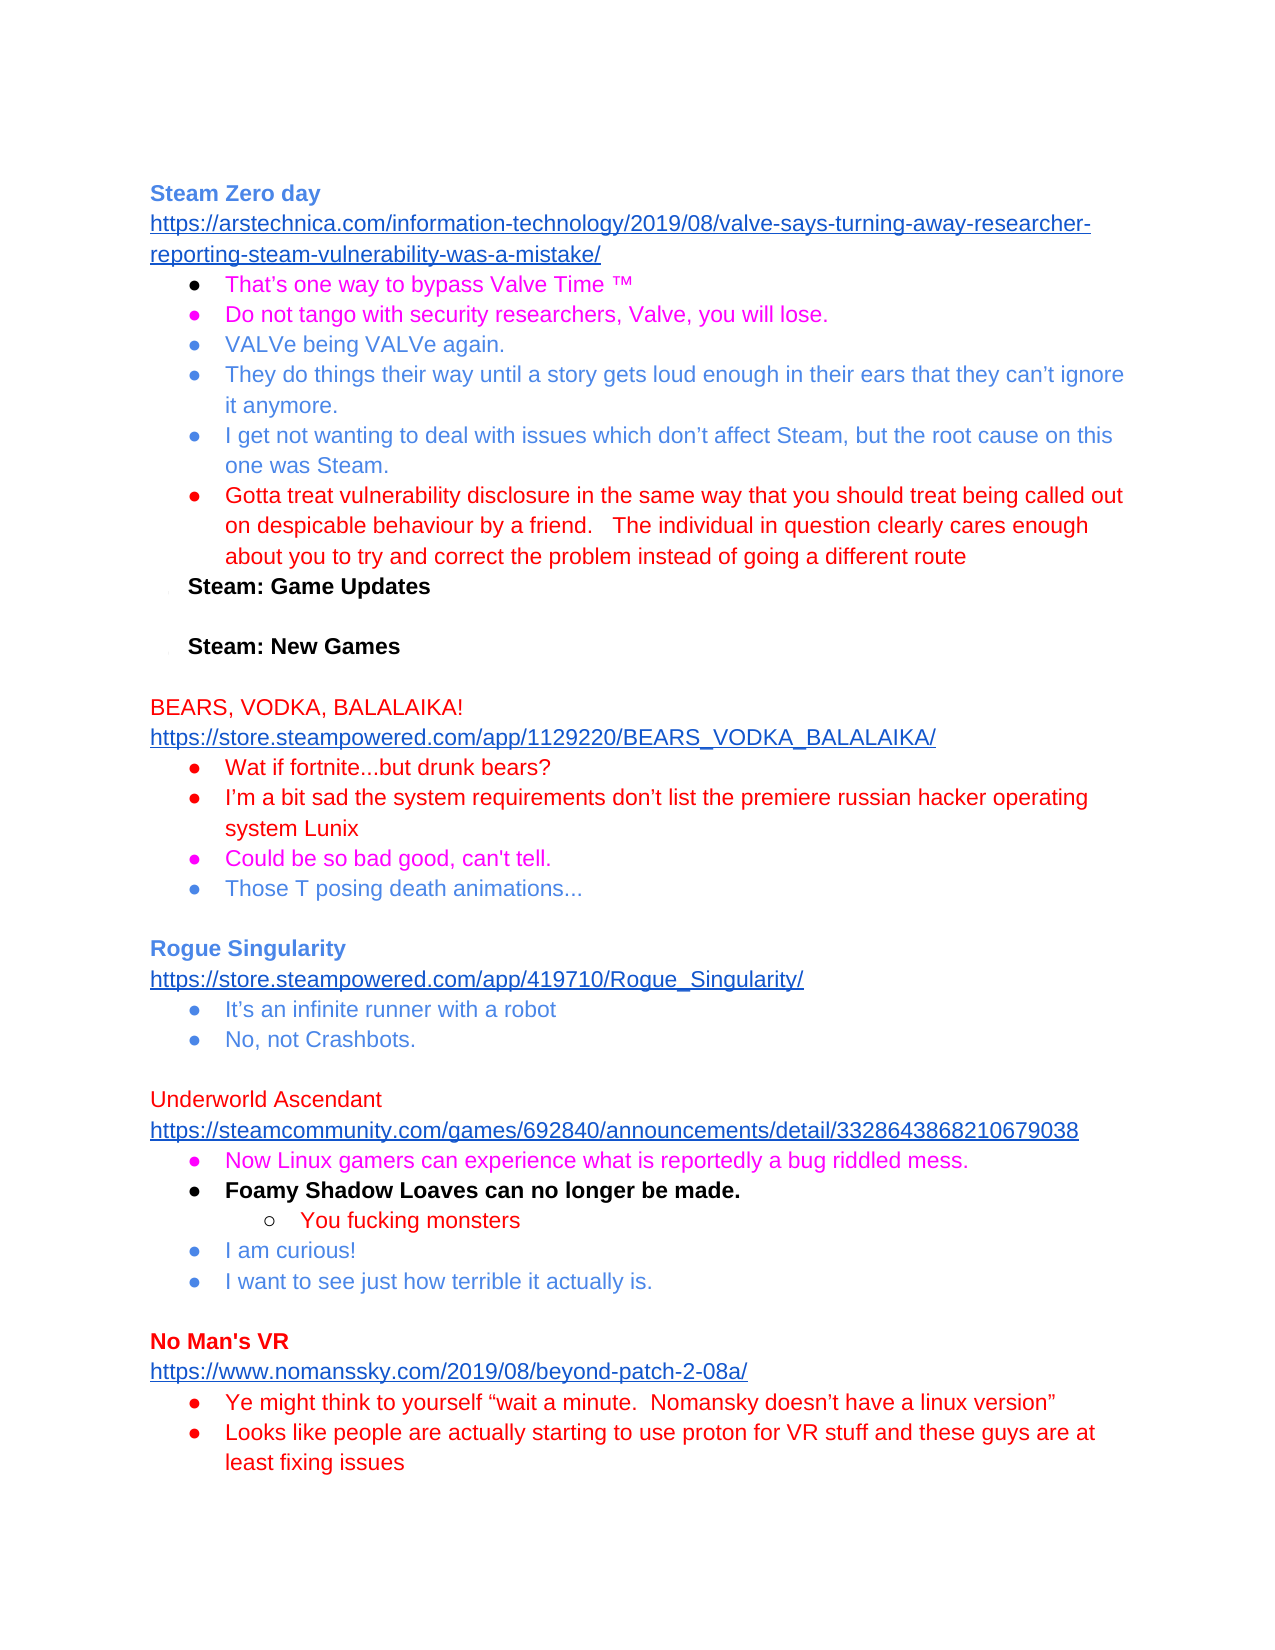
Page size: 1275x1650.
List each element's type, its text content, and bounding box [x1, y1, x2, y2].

text https://www.nomanssky.com/2019/08/beyond-patch-2-08a/ [150, 1358, 1125, 1385]
list VALVe being VALVe again. [187, 331, 1125, 358]
text https://arstechnica.com/information-technology/2019/08/valve-says-turning-away-researcher-reporting-steam-vulnerability-was-a-mistake/ [150, 210, 1125, 267]
text https://store.steampowered.com/app/1129220/BEARS_VODKA_BALALAIKA/ [150, 724, 1125, 750]
list Looks like people are actually starting to use proton for VR stuff and these guys are at least fixing issues [187, 1419, 1125, 1475]
list I’m a bit sad the system requirements don’t list the premiere russian hacker operating system Lunix [187, 784, 1125, 841]
list I get not wanting to deal with issues which don’t affect Steam, but the root cause on this one was Steam. [187, 422, 1125, 478]
text https://steamcommunity.com/games/692840/announcements/detail/3328643868210679038 [150, 1117, 1125, 1143]
list Gotta treat vulnerability disclosure in the same way that you should treat being called out on despicable behaviour by a friend. The individual in question clearly cares enough about you to try and correct the problem instead of going a different route [187, 482, 1125, 569]
list Foamy Shadow Loaves can no longer be made. [187, 1177, 1125, 1203]
text Steam: New Games [150, 633, 1125, 660]
list Ye might think to yourself “wait a minute. Nomansky doesn’t have a linux version” [187, 1388, 1125, 1415]
text No Man's VR [150, 1328, 1125, 1354]
list I am curious! [187, 1237, 1125, 1264]
text Underworld Ascendant [150, 1086, 1125, 1113]
list It’s an infinite runner with a robot [187, 996, 1125, 1022]
list Do not tango with security researchers, Valve, you will lose. [187, 301, 1125, 327]
list Those T posing death animations... [187, 875, 1125, 901]
text Steam Zero day [150, 180, 1125, 207]
list Could be so bad good, can't tell. [187, 845, 1125, 871]
list Wat if fortnite...but drunk bears? [187, 754, 1125, 781]
list No, not Crashbots. [187, 1026, 1125, 1052]
text https://store.steampowered.com/app/419710/Rogue_Singularity/ [150, 966, 1125, 992]
list That’s one way to bypass Valve Time ™ [187, 271, 1125, 297]
list You fucking monsters [262, 1207, 1125, 1234]
list They do things their way until a story gets loud enough in their ears that they can’t ignore it anymore. [187, 361, 1125, 418]
text Rogue Singularity [150, 935, 1125, 962]
text Steam: Game Updates [150, 573, 1125, 599]
list I want to see just how terrible it actually is. [187, 1268, 1125, 1294]
list Now Linux gamers can experience what is reportedly a bug riddled mess. [187, 1147, 1125, 1173]
text BEARS, VODKA, BALALAIKA! [150, 694, 1125, 720]
